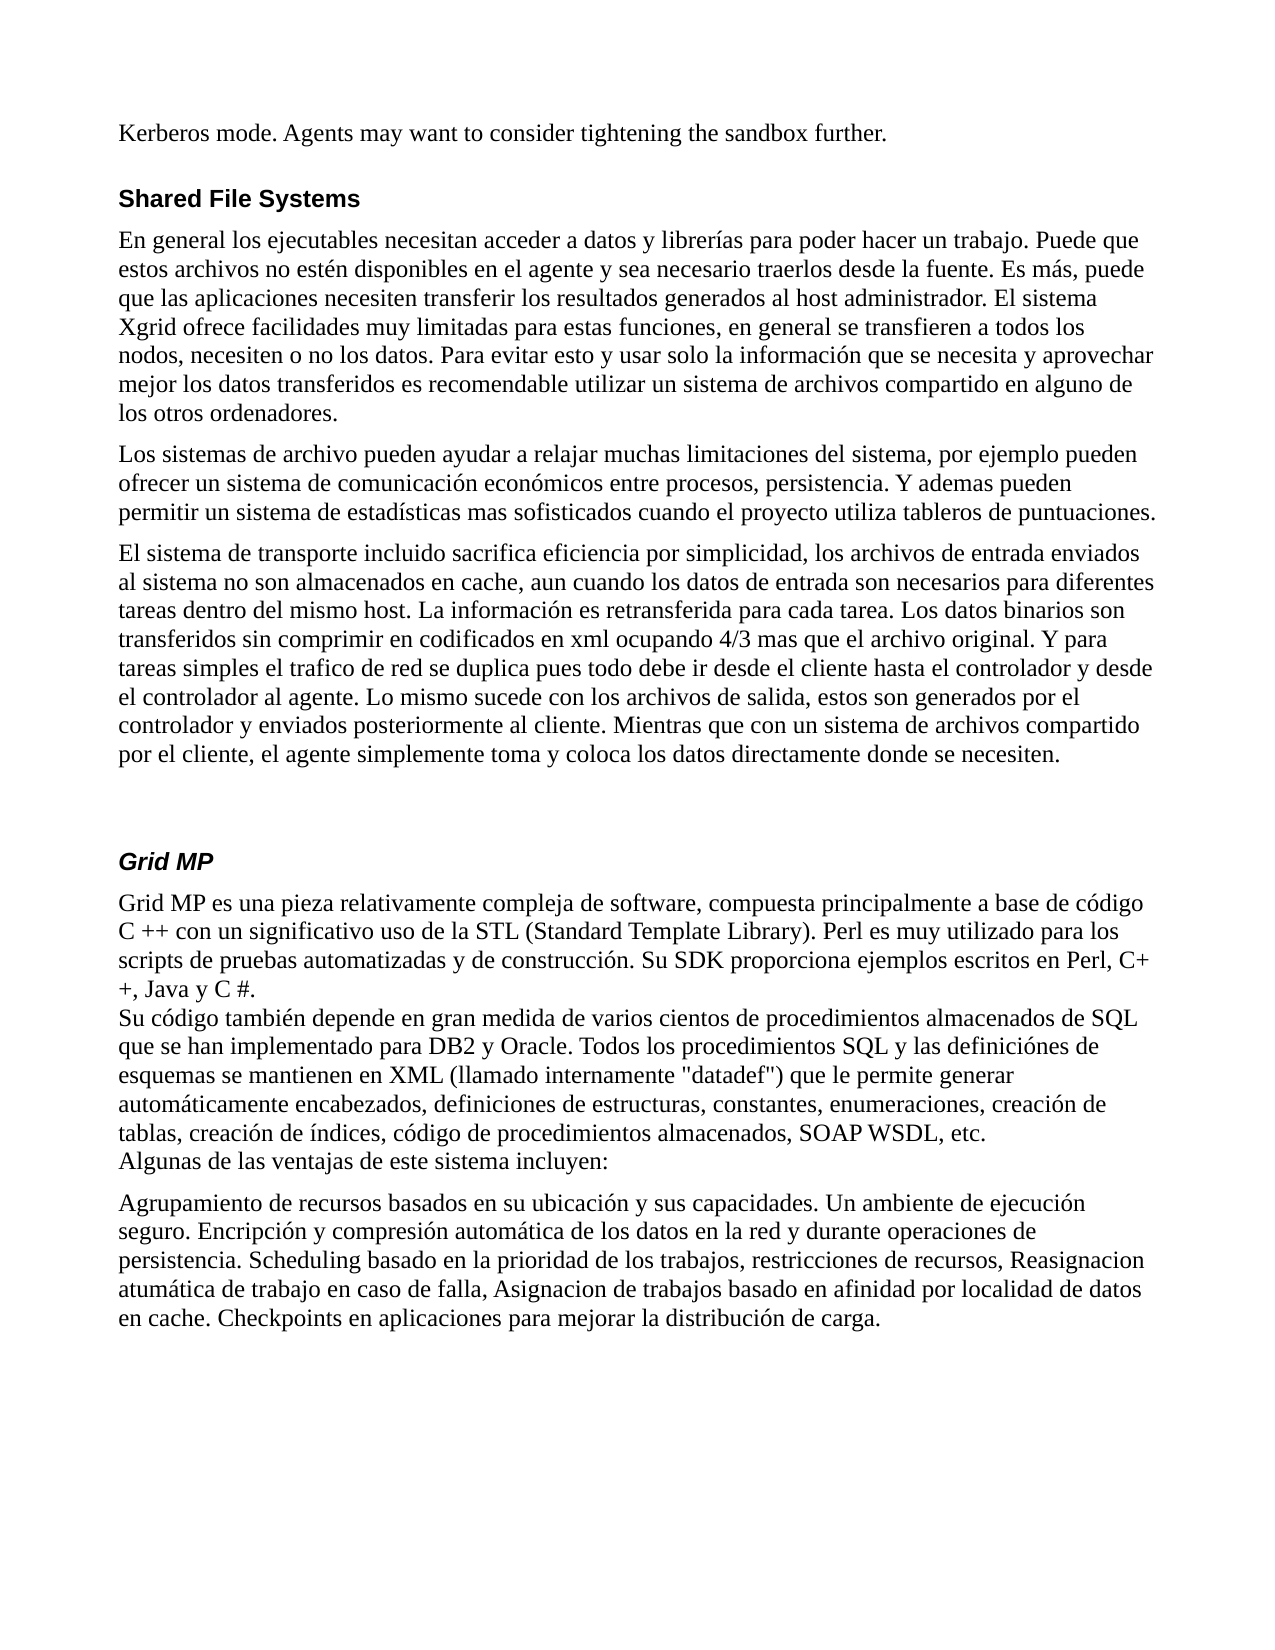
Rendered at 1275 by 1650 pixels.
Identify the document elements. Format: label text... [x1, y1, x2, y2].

text Algunas de las ventajas de este sistema incluyen: [118, 1146, 1157, 1175]
text Agrupamiento de recursos basados en su ubicación y sus capacidades. Un ambiente de ejecución seguro. Encripción y compresión automática de los datos en la red y durante operaciones de persistencia. Scheduling basado en la prioridad de los trabajos, restricciones de recursos, Reasignacion atumática de trabajo en caso de falla, Asignacion de trabajos basado en afinidad por localidad de datos en cache. Checkpoints en aplicaciones para mejorar la distribución de carga. [118, 1188, 1157, 1331]
text Kerberos mode. Agents may want to consider tightening the sandbox further. [118, 118, 1157, 147]
subtitle Grid MP [118, 847, 1157, 875]
text Grid MP es una pieza relativamente compleja de software, compuesta principalmente a base de código C ++ con un significativo uso de la STL (Standard Template Library). Perl es muy utilizado para los scripts de pruebas automatizadas y de construcción. Su SDK proporciona ejemplos escritos en Perl, C++, Java y C #. Su código también depende en gran medida de varios cientos de procedimientos almacenados de SQL que se han implementado para DB2 y Oracle. Todos los procedimientos SQL y las definiciónes de esquemas se mantienen en XML (llamado internamente "datadef") que le permite generar automáticamente encabezados, definiciones de estructuras, constantes, enumeraciones, creación de tablas, creación de índices, código de procedimientos almacenados, SOAP WSDL, etc. [118, 888, 1157, 1146]
text El sistema de transporte incluido sacrifica eficiencia por simplicidad, los archivos de entrada enviados al sistema no son almacenados en cache, aun cuando los datos de entrada son necesarios para diferentes tareas dentro del mismo host. La información es retransferida para cada tarea. Los datos binarios son transferidos sin comprimir en codificados en xml ocupando 4/3 mas que el archivo original. Y para tareas simples el trafico de red se duplica pues todo debe ir desde el cliente hasta el controlador y desde el controlador al agente. Lo mismo sucede con los archivos de salida, estos son generados por el controlador y enviados posteriormente al cliente. Mientras que con un sistema de archivos compartido por el cliente, el agente simplemente toma y coloca los datos directamente donde se necesiten. [118, 538, 1157, 768]
text Los sistemas de archivo pueden ayudar a relajar muchas limitaciones del sistema, por ejemplo pueden ofrecer un sistema de comunicación económicos entre procesos, persistencia. Y ademas pueden permitir un sistema de estadísticas mas sofisticados cuando el proyecto utiliza tableros de puntuaciones. [118, 439, 1157, 525]
subtitle Shared File Systems [118, 184, 1157, 213]
text En general los ejecutables necesitan acceder a datos y librerías para poder hacer un trabajo. Puede que estos archivos no estén disponibles en el agente y sea necesario traerlos desde la fuente. Es más, puede que las aplicaciones necesiten transferir los resultados generados al host administrador. El sistema Xgrid ofrece facilidades muy limitadas para estas funciones, en general se transfieren a todos los nodos, necesiten o no los datos. Para evitar esto y usar solo la información que se necesita y aprovechar mejor los datos transferidos es recomendable utilizar un sistema de archivos compartido en alguno de los otros ordenadores. [118, 225, 1157, 427]
